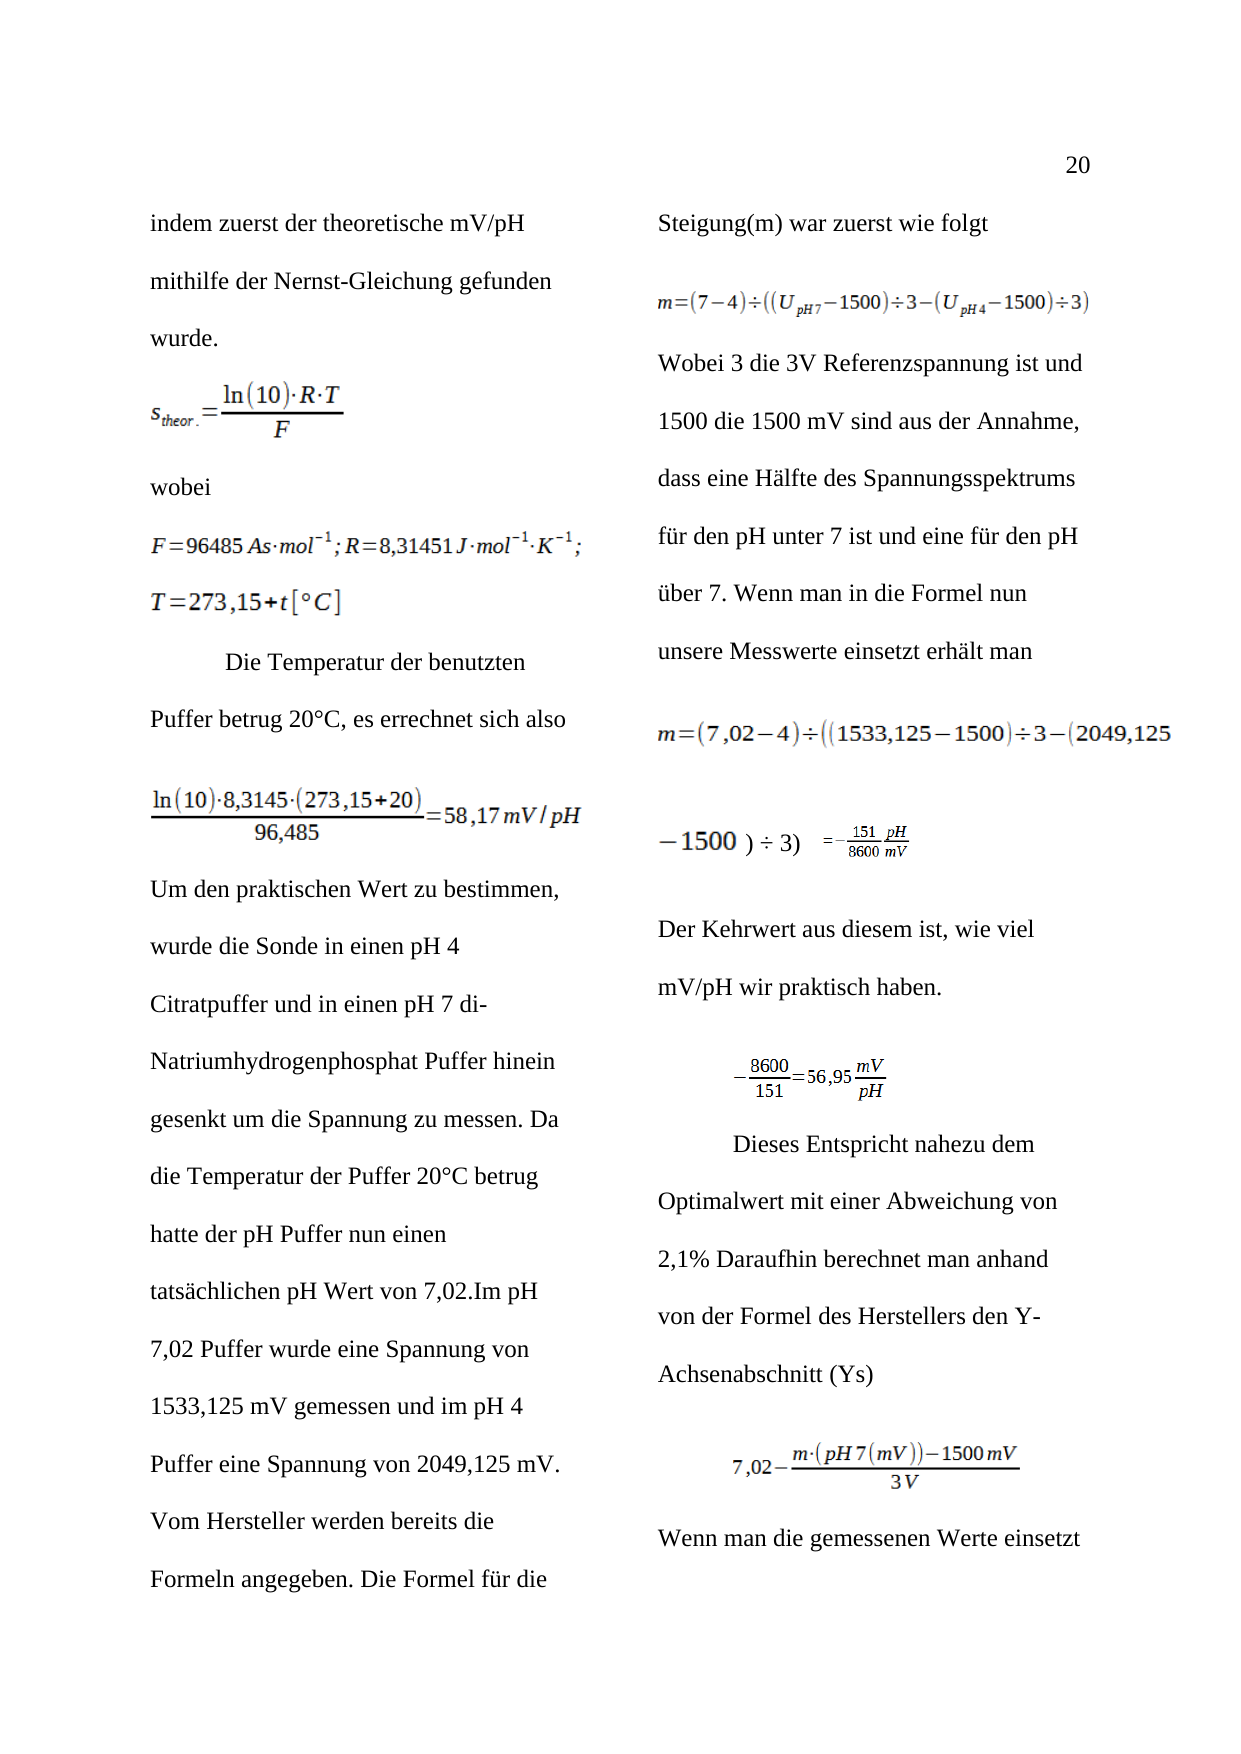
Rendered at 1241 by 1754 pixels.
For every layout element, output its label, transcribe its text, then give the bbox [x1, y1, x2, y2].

picture [732, 1054, 887, 1101]
picture [657, 290, 1091, 318]
text Dieses Entspricht nahezu dem Optimalwert mit einer Abweichung von 2,1% Daraufhin berechnet man anhand von der Formel des Herstellers den Y-Achsenabschnitt (Ys) [658, 1129, 1090, 1388]
text wobei [150, 472, 583, 501]
text Wenn man die gemessenen Werte einsetzt [658, 1441, 1090, 1551]
text ) ÷ 3) [739, 828, 1090, 857]
picture [150, 529, 583, 559]
text Um den praktischen Wert zu bestimmen, wurde die Sonde in einen pH 4 Citratpuffer und in einen pH 7 di-Natriumhydrogenphosphat Puffer hinein gesenkt um die Spannung zu messen. Da die Temperatur der Puffer 20°C betrug hatte der pH Puffer nun einen tatsächlichen pH Wert von 7,02.Im pH 7,02 Puffer wurde eine Spannung von 1533,125 mV gemessen und im pH 4 Puffer eine Spannung von 2049,125 mV. Vom Hersteller werden bereits die Formeln angegeben. Die Formel für die [150, 846, 583, 1593]
text Die Temperatur der benutzten Puffer betrug 20°C, es errechnet sich also [150, 647, 583, 733]
picture [821, 822, 910, 828]
picture [150, 786, 583, 846]
text Steigung(m) war zuerst wie folgt [658, 208, 1090, 237]
picture [150, 587, 343, 618]
picture [657, 825, 739, 857]
picture [732, 1441, 1021, 1494]
text Wobei 3 die 3V Referenzspannung ist und 1500 die 1500 mV sind aus der Annahme, dass eine Hälfte des Spannungsspektrums für den pH unter 7 ist und eine für den pH über 7. Wenn man in die Formel nun unsere Messwerte einsetzt erhält man [658, 318, 1090, 664]
picture [150, 380, 345, 444]
text Der Kehrwert aus diesem ist, wie viel mV/pH wir praktisch haben. [658, 914, 1090, 1001]
picture [657, 718, 1240, 750]
text indem zuerst der theoretische mV/pH mithilfe der Nernst-Gleichung gefunden wurde. [150, 208, 583, 352]
